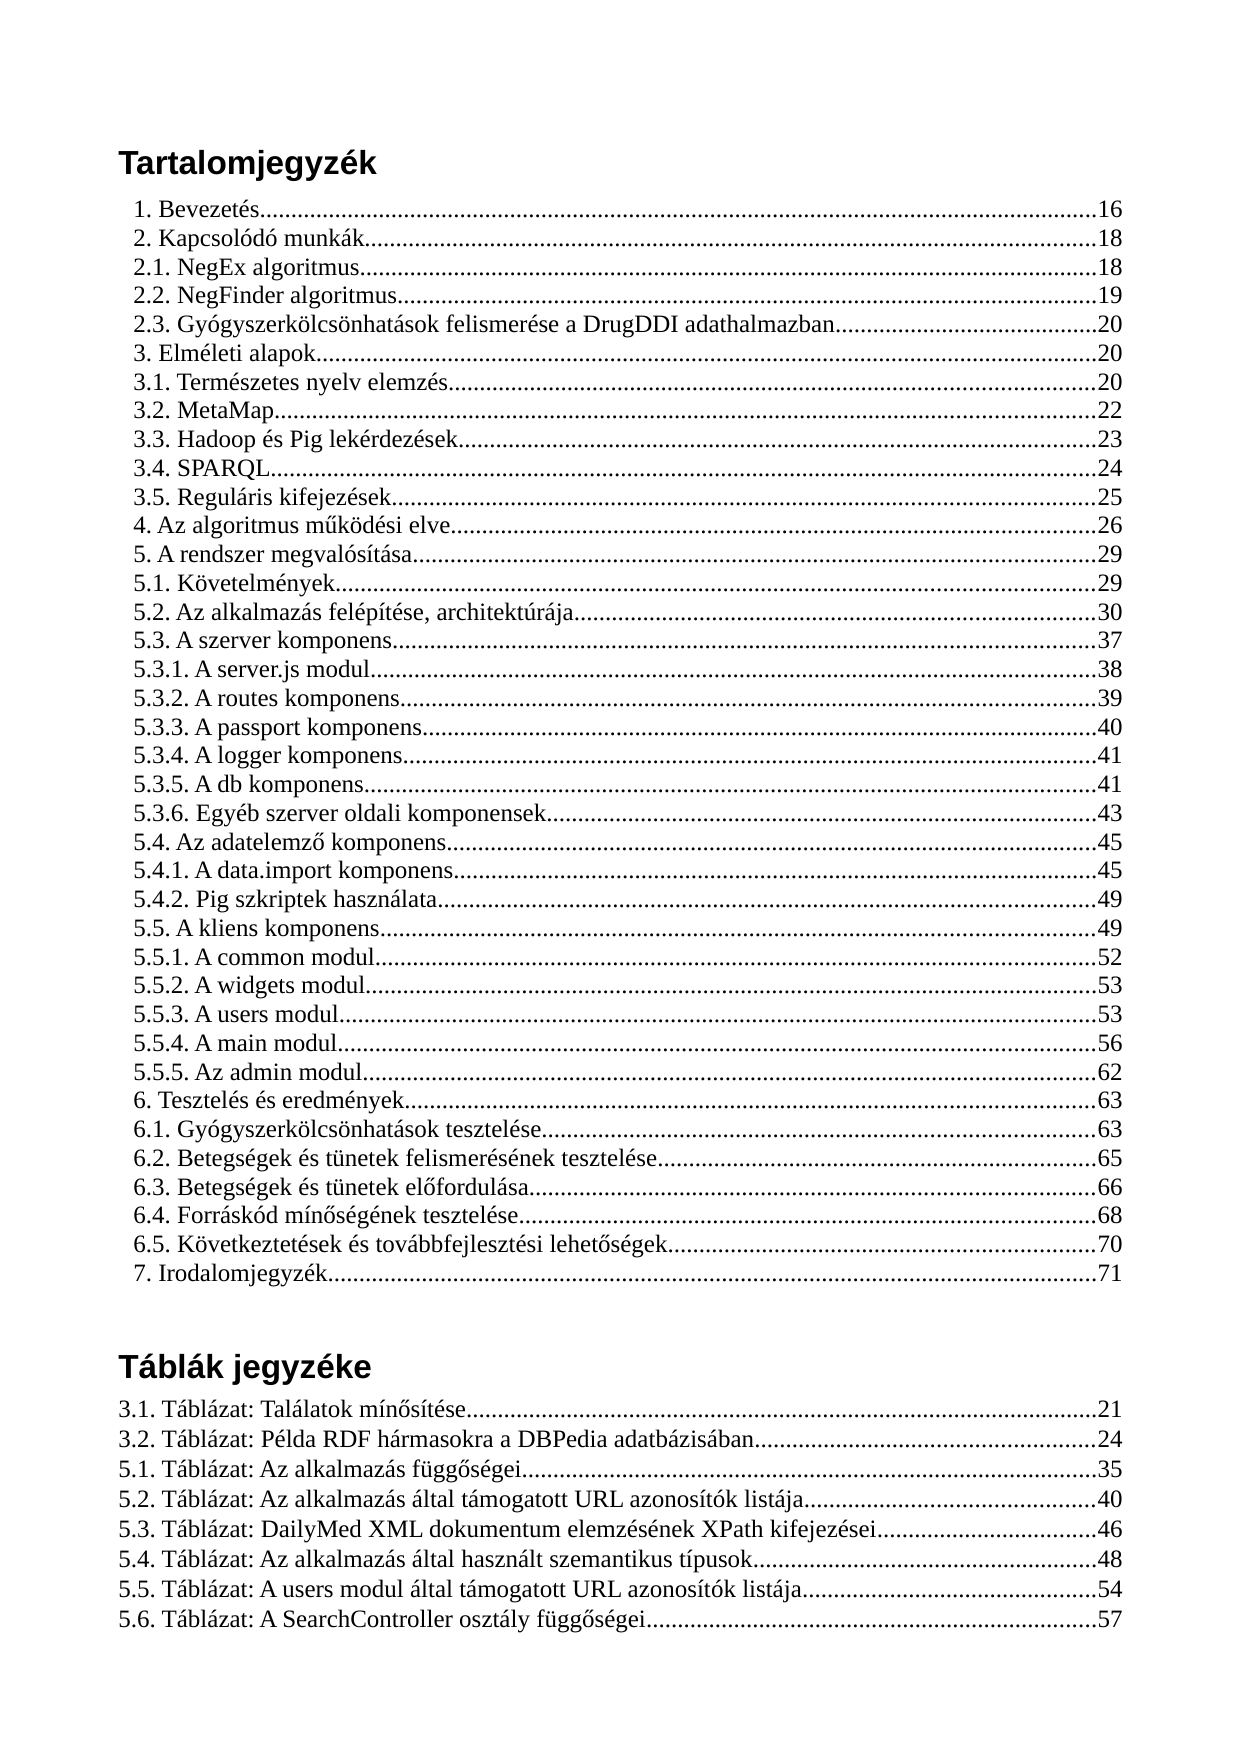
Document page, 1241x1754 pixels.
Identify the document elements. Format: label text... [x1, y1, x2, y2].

text 5.5. Táblázat: A users modul által támogatott URL azonosítók listája 54 [118, 1578, 1122, 1602]
text 5.5.3. A users modul 53 [133, 999, 1122, 1028]
text 5.3.4. A logger komponens 41 [133, 740, 1122, 769]
text 5.1. Táblázat: Az alkalmazás függőségei 35 [118, 1458, 1122, 1482]
text 5.5.4. A main modul 56 [133, 1028, 1122, 1057]
text 5.2. Az alkalmazás felépítése, architektúrája 30 [133, 597, 1122, 625]
text 3.1. Táblázat: Találatok mínősítése 21 [118, 1398, 1122, 1422]
text 6.4. Forráskód mínőségének tesztelése 68 [133, 1200, 1122, 1229]
text 2.3. Gyógyszerkölcsönhatások felismerése a DrugDDI adathalmazban 20 [133, 309, 1122, 338]
text 2.1. NegEx algoritmus 18 [133, 252, 1122, 280]
text 6.3. Betegségek és tünetek előfordulása 66 [133, 1172, 1122, 1200]
text 5.3.6. Egyéb szerver oldali komponensek 43 [133, 798, 1122, 827]
text 3.4. SPARQL 24 [133, 453, 1122, 482]
text 5.3. Táblázat: DailyMed XML dokumentum elemzésének XPath kifejezései 46 [118, 1518, 1122, 1542]
text 5.3.3. A passport komponens 40 [133, 712, 1122, 740]
text 5.5.2. A widgets modul 53 [133, 970, 1122, 999]
text 5.5.1. A common modul 52 [133, 942, 1122, 970]
text 5.3.1. A server.js modul 38 [133, 654, 1122, 683]
text 6.1. Gyógyszerkölcsönhatások tesztelése 63 [133, 1114, 1122, 1143]
text 1. Bevezetés 16 [133, 194, 1122, 223]
text 5.4. Az adatelemző komponens 45 [133, 827, 1122, 855]
subtitle Táblák jegyzéke [118, 1348, 1122, 1386]
text 5.1. Követelmények 29 [133, 568, 1122, 597]
text 3.3. Hadoop és Pig lekérdezések 23 [133, 424, 1122, 453]
text 3. Elméleti alapok 20 [133, 338, 1122, 367]
text 7. Irodalomjegyzék 71 [133, 1258, 1122, 1287]
text 5.4.2. Pig szkriptek használata 49 [133, 884, 1122, 913]
text 4. Az algoritmus működési elve 26 [133, 510, 1122, 539]
text 5.3.2. A routes komponens 39 [133, 683, 1122, 712]
text 5.2. Táblázat: Az alkalmazás által támogatott URL azonosítók listája 40 [118, 1488, 1122, 1512]
text 5.5.5. Az admin modul 62 [133, 1057, 1122, 1085]
text 3.2. MetaMap 22 [133, 395, 1122, 424]
text 2.2. NegFinder algoritmus 19 [133, 280, 1122, 309]
text 5.4.1. A data.import komponens 45 [133, 855, 1122, 884]
text 6. Tesztelés és eredmények 63 [133, 1085, 1122, 1114]
text 3.5. Reguláris kifejezések 25 [133, 482, 1122, 510]
subtitle Tartalomjegyzék [118, 143, 1122, 182]
text 6.2. Betegségek és tünetek felismerésének tesztelése 65 [133, 1143, 1122, 1172]
text 5.3. A szerver komponens 37 [133, 625, 1122, 654]
text 5. A rendszer megvalósítása 29 [133, 539, 1122, 568]
text 5.6. Táblázat: A SearchController osztály függőségei 57 [118, 1608, 1122, 1632]
text 5.5. A kliens komponens 49 [133, 913, 1122, 942]
text 3.2. Táblázat: Példa RDF hármasokra a DBPedia adatbázisában 24 [118, 1428, 1122, 1452]
text 5.4. Táblázat: Az alkalmazás által használt szemantikus típusok 48 [118, 1548, 1122, 1572]
text 5.3.5. A db komponens 41 [133, 769, 1122, 798]
text 6.5. Következtetések és továbbfejlesztési lehetőségek 70 [133, 1229, 1122, 1258]
text 3.1. Természetes nyelv elemzés 20 [133, 367, 1122, 395]
text 2. Kapcsolódó munkák 18 [133, 223, 1122, 252]
